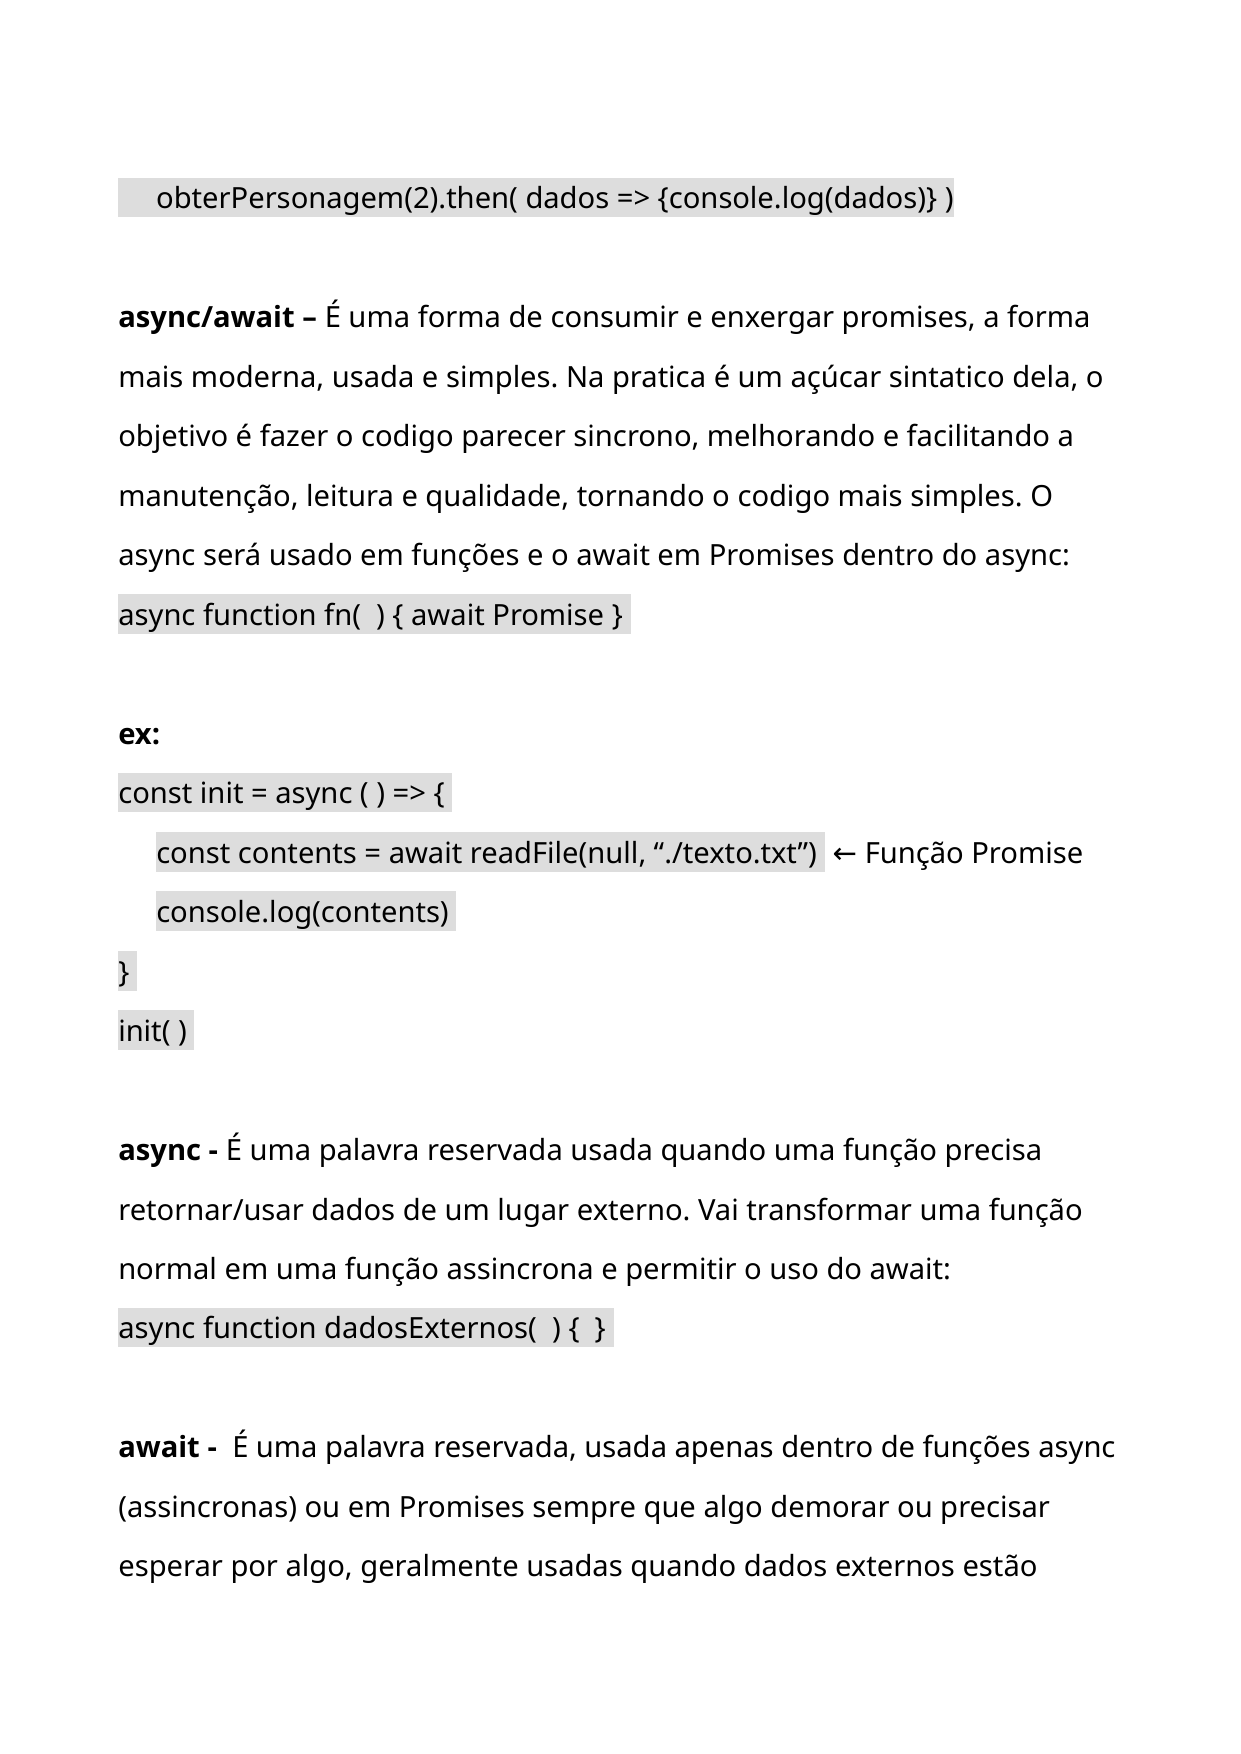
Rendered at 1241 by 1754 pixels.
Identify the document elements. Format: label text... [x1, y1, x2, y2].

text ex: [118, 713, 1122, 753]
text obterPersonagem(2).then( dados => {console.log(dados)} ) [118, 178, 1122, 217]
text async function fn( ) { await Promise } [118, 594, 1122, 634]
text const init = async ( ) => { [118, 772, 1122, 812]
text console.log(contents) [118, 891, 1122, 931]
text init( ) [118, 1010, 1122, 1050]
text async function dadosExternos( ) { } [118, 1308, 1122, 1347]
text await - É uma palavra reservada, usada apenas dentro de funções async (assincronas) ou em Promises sempre que algo demorar ou precisar esperar por algo, geralmente usadas quando dados externos estão [118, 1427, 1122, 1585]
text async/await – É uma forma de consumir e enxergar promises, a forma mais moderna, usada e simples. Na pratica é um açúcar sintatico dela, o objetivo é fazer o codigo parecer sincrono, melhorando e facilitando a manutenção, leitura e qualidade, tornando o codigo mais simples. O async será usado em funções e o await em Promises dentro do async: [118, 297, 1122, 574]
text } [118, 951, 1122, 991]
text async - É uma palavra reservada usada quando uma função precisa retornar/usar dados de um lugar externo. Vai transformar uma função normal em uma função assincrona e permitir o uso do await: [118, 1129, 1122, 1288]
text const contents = await readFile(null, “./texto.txt”) ← Função Promise [118, 832, 1122, 872]
